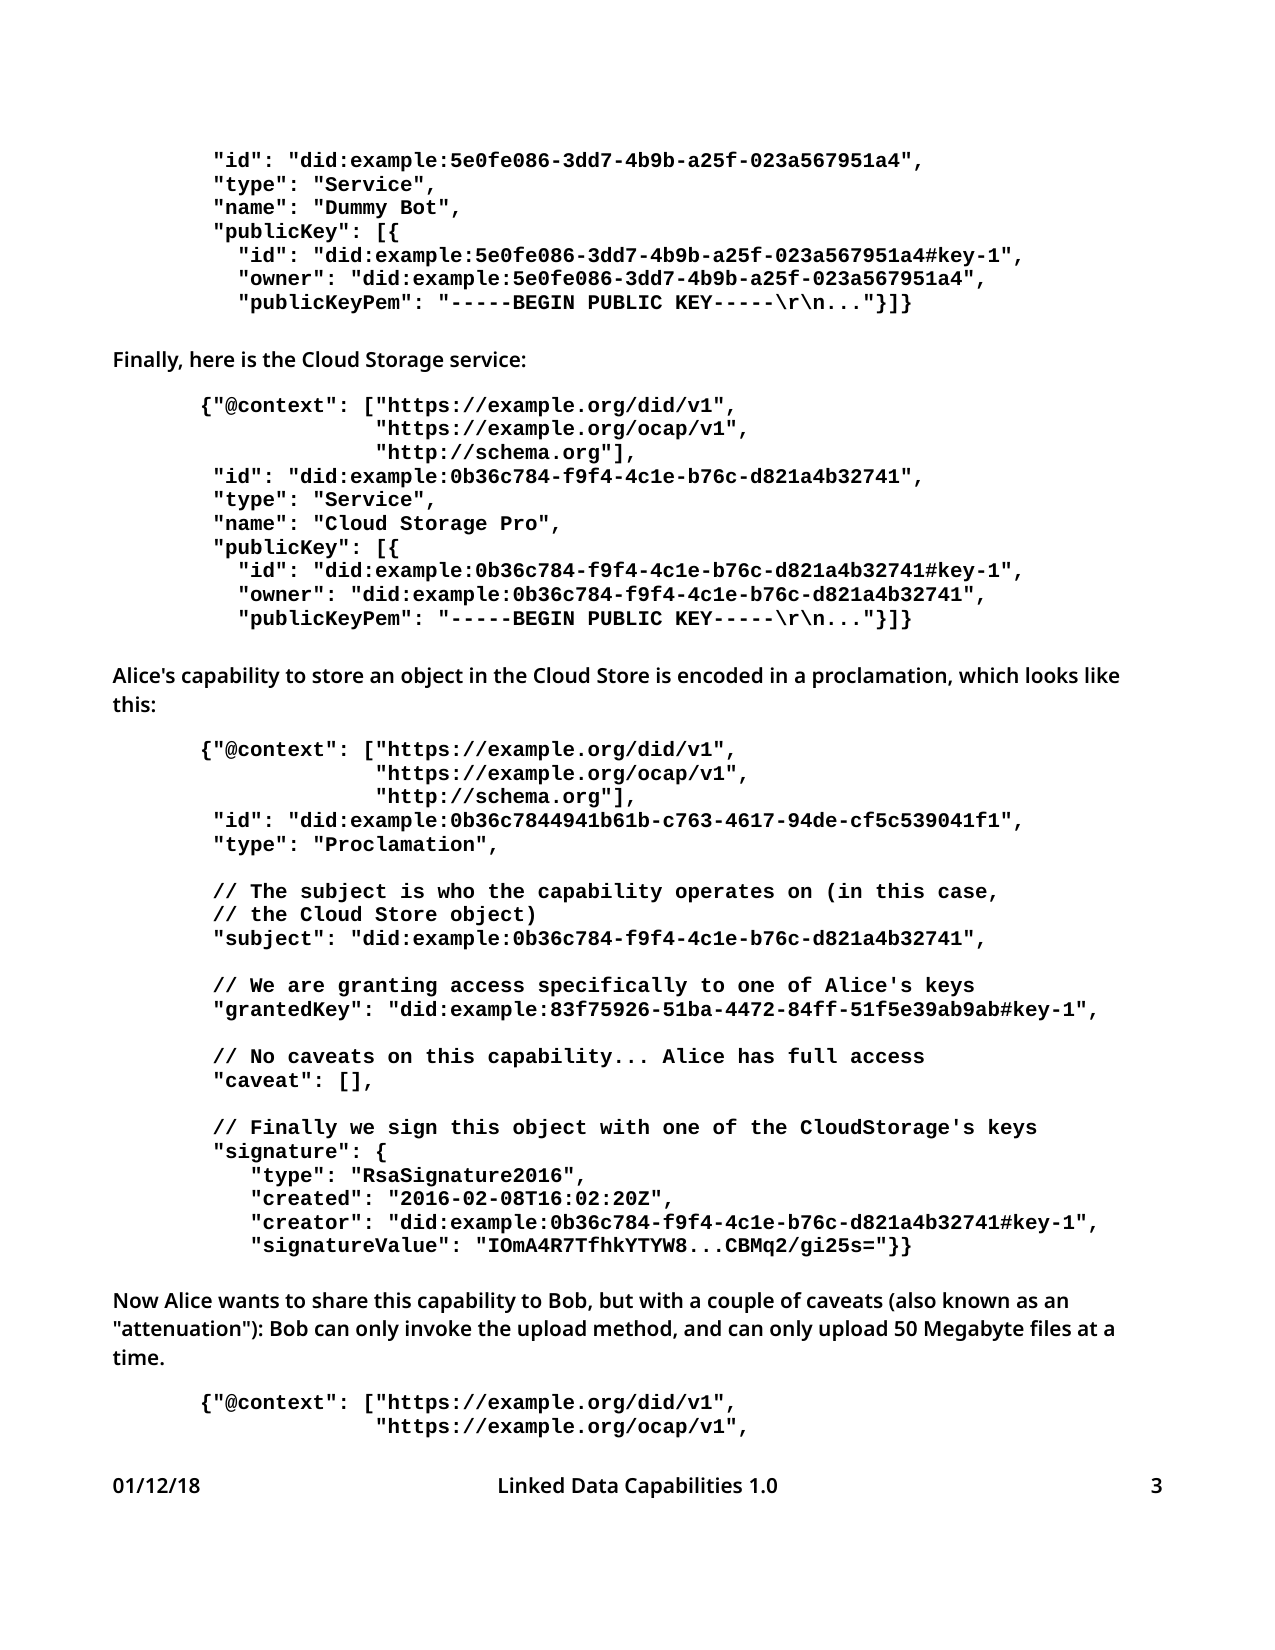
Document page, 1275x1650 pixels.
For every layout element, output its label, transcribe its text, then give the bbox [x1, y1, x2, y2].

text "signatureValue": "IOmA4R7TfhkYTYW8...CBMq2/gi25s="}} [150, 1236, 1162, 1259]
text {"@context": ["https://example.org/did/v1", [150, 395, 1162, 418]
text "https://example.org/ocap/v1", [150, 418, 1162, 442]
text "name": "Dummy Bot", [150, 197, 1162, 221]
text Finally, here is the Cloud Storage service: [112, 346, 1162, 374]
text "id": "did:example:5e0fe086-3dd7-4b9b-a25f-023a567951a4#key-1", [150, 244, 1162, 268]
text // We are granting access specifically to one of Alice's keys [150, 975, 1162, 999]
text "id": "did:example:0b36c7844941b61b-c763-4617-94de-cf5c539041f1", [150, 810, 1162, 833]
text "https://example.org/ocap/v1", [150, 763, 1162, 786]
text "subject": "did:example:0b36c784-f9f4-4c1e-b76c-d821a4b32741", [150, 928, 1162, 952]
text Alice's capability to store an object in the Cloud Store is encoded in a proclamation, which looks like this: [112, 661, 1162, 718]
text // No caveats on this capability... Alice has full access [150, 1046, 1162, 1070]
text "owner": "did:example:0b36c784-f9f4-4c1e-b76c-d821a4b32741", [150, 584, 1162, 608]
text "created": "2016-02-08T16:02:20Z", [150, 1188, 1162, 1212]
text "grantedKey": "did:example:83f75926-51ba-4472-84ff-51f5e39ab9ab#key-1", [150, 999, 1162, 1023]
text "publicKeyPem": "-----BEGIN PUBLIC KEY-----\r\n..."}]} [150, 292, 1162, 316]
text // the Cloud Store object) [150, 904, 1162, 928]
text "creator": "did:example:0b36c784-f9f4-4c1e-b76c-d821a4b32741#key-1", [150, 1212, 1162, 1236]
text "type": "Proclamation", [150, 833, 1162, 857]
text "http://schema.org"], [150, 786, 1162, 810]
text "https://example.org/ocap/v1", [150, 1416, 1162, 1439]
text // Finally we sign this object with one of the CloudStorage's keys [150, 1117, 1162, 1141]
text "publicKey": [{ [150, 221, 1162, 244]
text Now Alice wants to share this capability to Bob, but with a couple of caveats (also known as an "attenuation"): Bob can only invoke the upload method, and can only upload 50 Megabyte files at a time. [112, 1286, 1162, 1371]
text {"@context": ["https://example.org/did/v1", [150, 1392, 1162, 1416]
text "type": "Service", [150, 174, 1162, 197]
text "caveat": [], [150, 1070, 1162, 1094]
text "publicKeyPem": "-----BEGIN PUBLIC KEY-----\r\n..."}]} [150, 608, 1162, 631]
text "owner": "did:example:5e0fe086-3dd7-4b9b-a25f-023a567951a4", [150, 268, 1162, 292]
text "id": "did:example:5e0fe086-3dd7-4b9b-a25f-023a567951a4", [150, 150, 1162, 174]
text "type": "Service", [150, 489, 1162, 513]
text "signature": { [150, 1141, 1162, 1164]
text "id": "did:example:0b36c784-f9f4-4c1e-b76c-d821a4b32741#key-1", [150, 560, 1162, 584]
text "publicKey": [{ [150, 537, 1162, 560]
text "id": "did:example:0b36c784-f9f4-4c1e-b76c-d821a4b32741", [150, 466, 1162, 489]
text "type": "RsaSignature2016", [150, 1164, 1162, 1188]
text // The subject is who the capability operates on (in this case, [150, 881, 1162, 904]
text "http://schema.org"], [150, 442, 1162, 466]
text {"@context": ["https://example.org/did/v1", [150, 739, 1162, 763]
text "name": "Cloud Storage Pro", [150, 513, 1162, 537]
